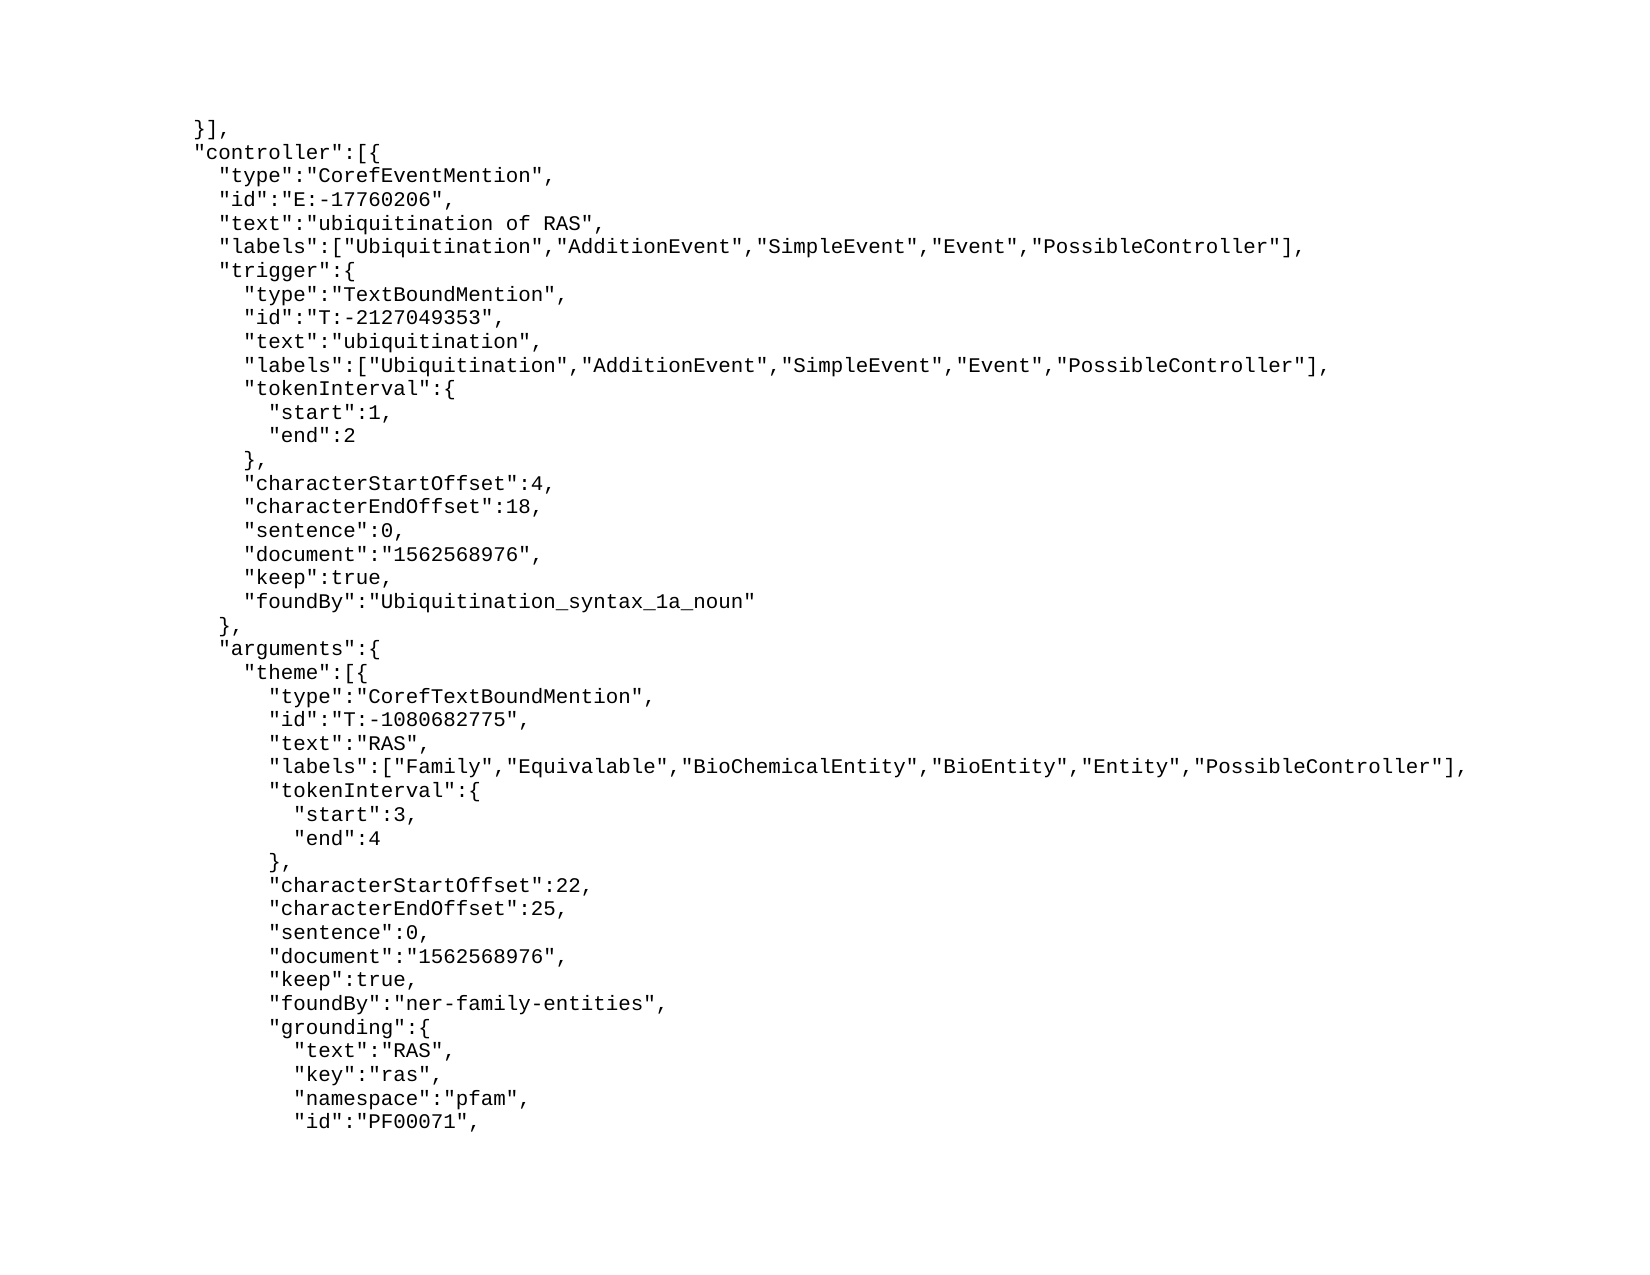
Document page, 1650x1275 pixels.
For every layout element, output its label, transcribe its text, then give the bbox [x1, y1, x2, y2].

text "id":"T:-1080682775", [118, 709, 1532, 733]
text "characterStartOffset":22, [118, 875, 1532, 898]
text "labels":["Family","Equivalable","BioChemicalEntity","BioEntity","Entity","PossibleController"], [118, 757, 1532, 780]
text "characterEndOffset":18, [118, 496, 1532, 520]
text "labels":["Ubiquitination","AdditionEvent","SimpleEvent","Event","PossibleController"], [118, 236, 1532, 260]
text "id":"T:-2127049353", [118, 307, 1532, 331]
text "tokenInterval":{ [118, 780, 1532, 804]
text "type":"CorefEventMention", [118, 165, 1532, 189]
text "sentence":0, [118, 922, 1532, 946]
text "document":"1562568976", [118, 544, 1532, 567]
text "foundBy":"ner-family-entities", [118, 993, 1532, 1017]
text "characterStartOffset":4, [118, 473, 1532, 496]
text "key":"ras", [118, 1064, 1532, 1088]
text "foundBy":"Ubiquitination_syntax_1a_noun" [118, 591, 1532, 615]
text "grounding":{ [118, 1017, 1532, 1040]
text }, [118, 851, 1532, 875]
text "type":"TextBoundMention", [118, 284, 1532, 307]
text "start":3, [118, 804, 1532, 827]
text "controller":[{ [118, 142, 1532, 165]
text }, [118, 615, 1532, 638]
text "start":1, [118, 402, 1532, 426]
text "keep":true, [118, 969, 1532, 993]
text "end":4 [118, 827, 1532, 851]
text "arguments":{ [118, 638, 1532, 662]
text }, [118, 449, 1532, 473]
text "tokenInterval":{ [118, 378, 1532, 402]
text "id":"PF00071", [118, 1111, 1532, 1135]
text "keep":true, [118, 567, 1532, 591]
text }], [118, 118, 1532, 142]
text "type":"CorefTextBoundMention", [118, 686, 1532, 709]
text "sentence":0, [118, 520, 1532, 544]
text "document":"1562568976", [118, 946, 1532, 969]
text "end":2 [118, 426, 1532, 449]
text "labels":["Ubiquitination","AdditionEvent","SimpleEvent","Event","PossibleController"], [118, 354, 1532, 378]
text "text":"ubiquitination", [118, 331, 1532, 354]
text "trigger":{ [118, 260, 1532, 284]
text "id":"E:-17760206", [118, 189, 1532, 213]
text "text":"RAS", [118, 1040, 1532, 1064]
text "text":"ubiquitination of RAS", [118, 213, 1532, 236]
text "text":"RAS", [118, 733, 1532, 757]
text "namespace":"pfam", [118, 1088, 1532, 1111]
text "characterEndOffset":25, [118, 898, 1532, 922]
text "theme":[{ [118, 662, 1532, 686]
